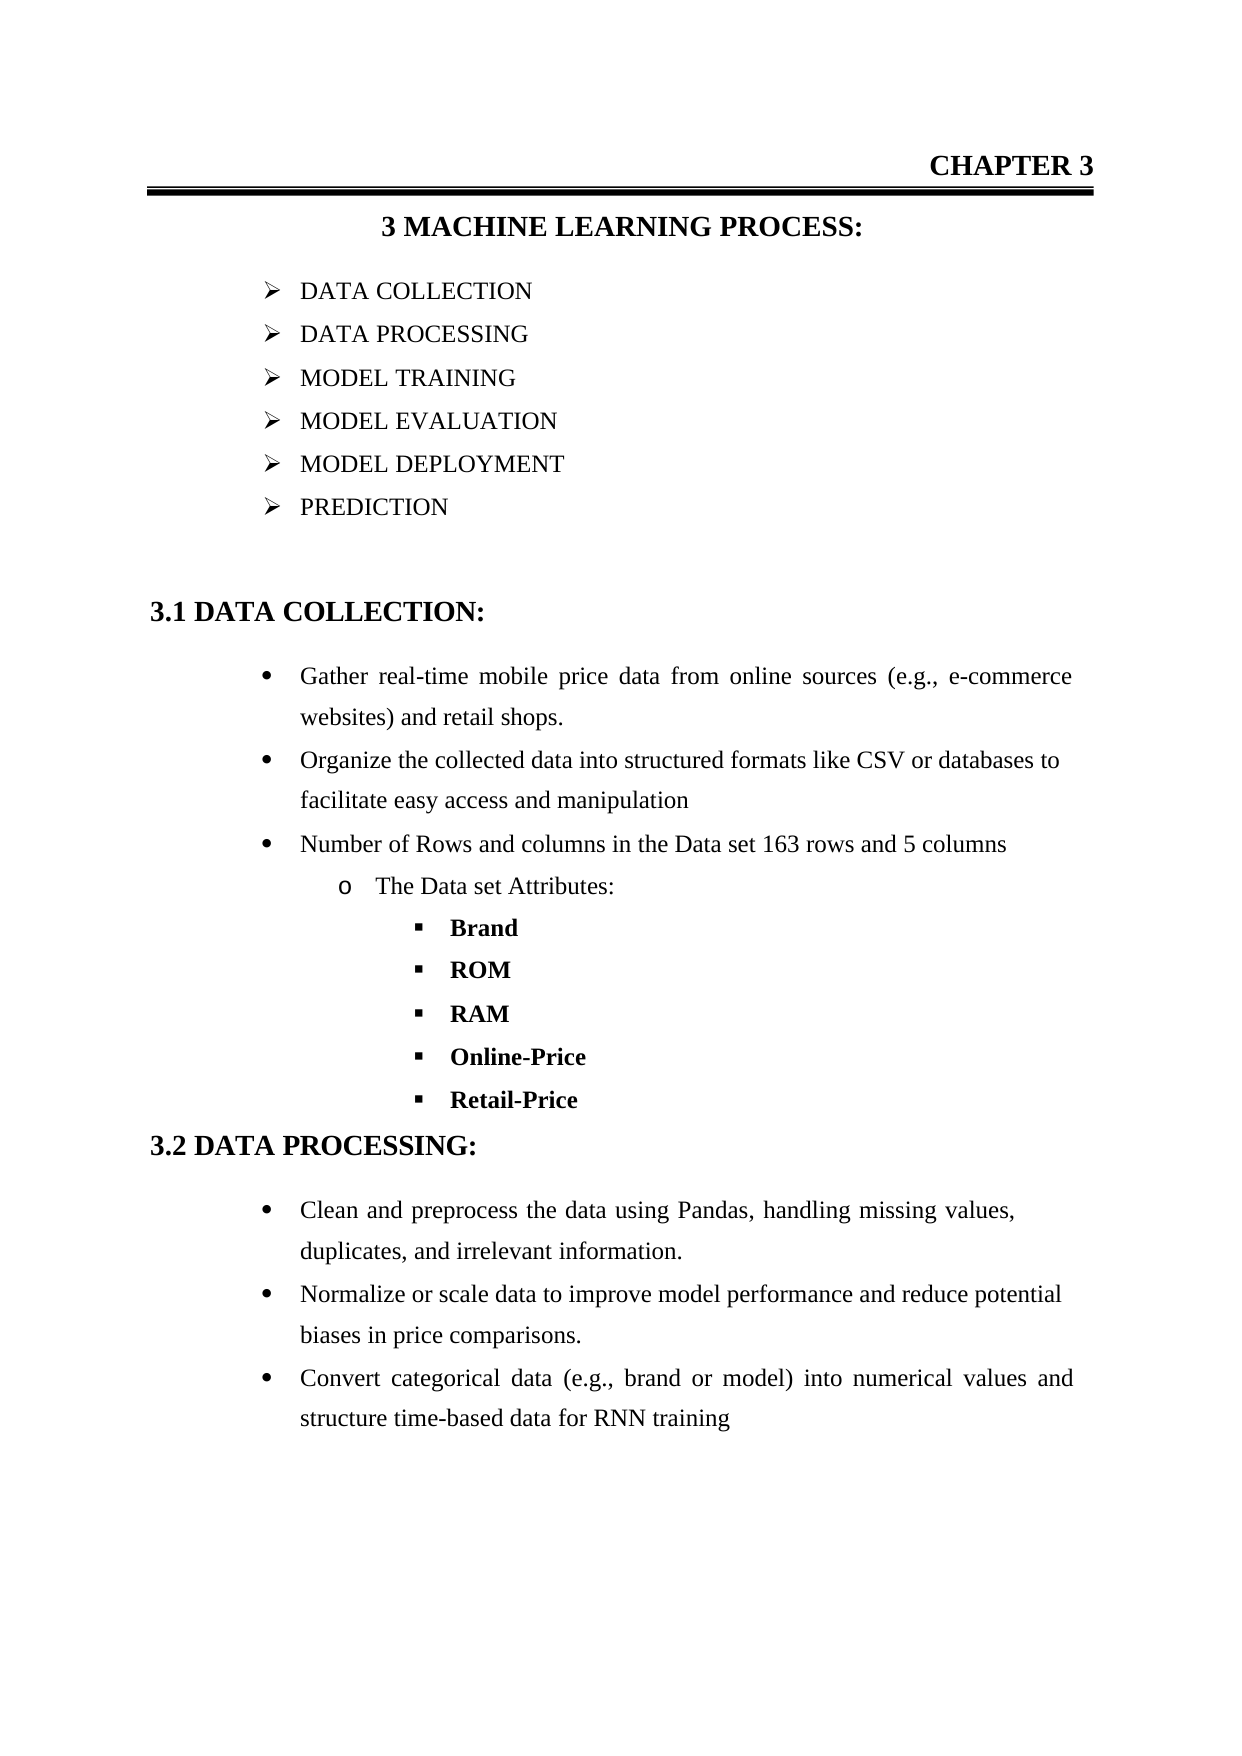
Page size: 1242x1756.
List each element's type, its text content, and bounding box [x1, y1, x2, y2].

list Normalize or scale data to improve model performance and reduce potential biases in price comparisons. [262, 1279, 1063, 1349]
subtitle DATA COLLECTION: [150, 594, 1150, 628]
list PREDICTION [262, 492, 1150, 521]
list ROM [413, 956, 1150, 984]
text CHAPTER 3 [123, 148, 1093, 182]
subtitle MACHINE LEARNING PROCESS: [381, 195, 1150, 243]
list MODEL EVALUATION [262, 406, 1150, 434]
list RAM [413, 999, 1150, 1028]
list Clean and preprocess the data using Pandas, handling missing values, duplicates, and irrelevant information. [262, 1196, 1073, 1265]
list DATA PROCESSING [262, 319, 1150, 348]
list Retail-Price [413, 1085, 1150, 1114]
list Gather real-time mobile price data from online sources (e.g., e-commerce websites) and retail shops. [262, 661, 1074, 730]
subtitle DATA PROCESSING: [150, 1128, 1150, 1162]
list Organize the collected data into structured formats like CSV or databases to facilitate easy access and manipulation [262, 745, 1061, 814]
list Convert categorical data (e.g., brand or model) into numerical values and structure time-based data for RNN training [262, 1363, 1075, 1432]
list Number of Rows and columns in the Data set 163 rows and 5 columns [262, 829, 1150, 858]
list MODEL DEPLOYMENT [262, 449, 1150, 478]
list DATA COLLECTION [262, 276, 1150, 305]
list Online-Price [413, 1042, 1150, 1071]
list MODEL TRAINING [262, 363, 1150, 391]
list Brand [413, 913, 1150, 941]
list The Data set Attributes: [337, 871, 1150, 902]
